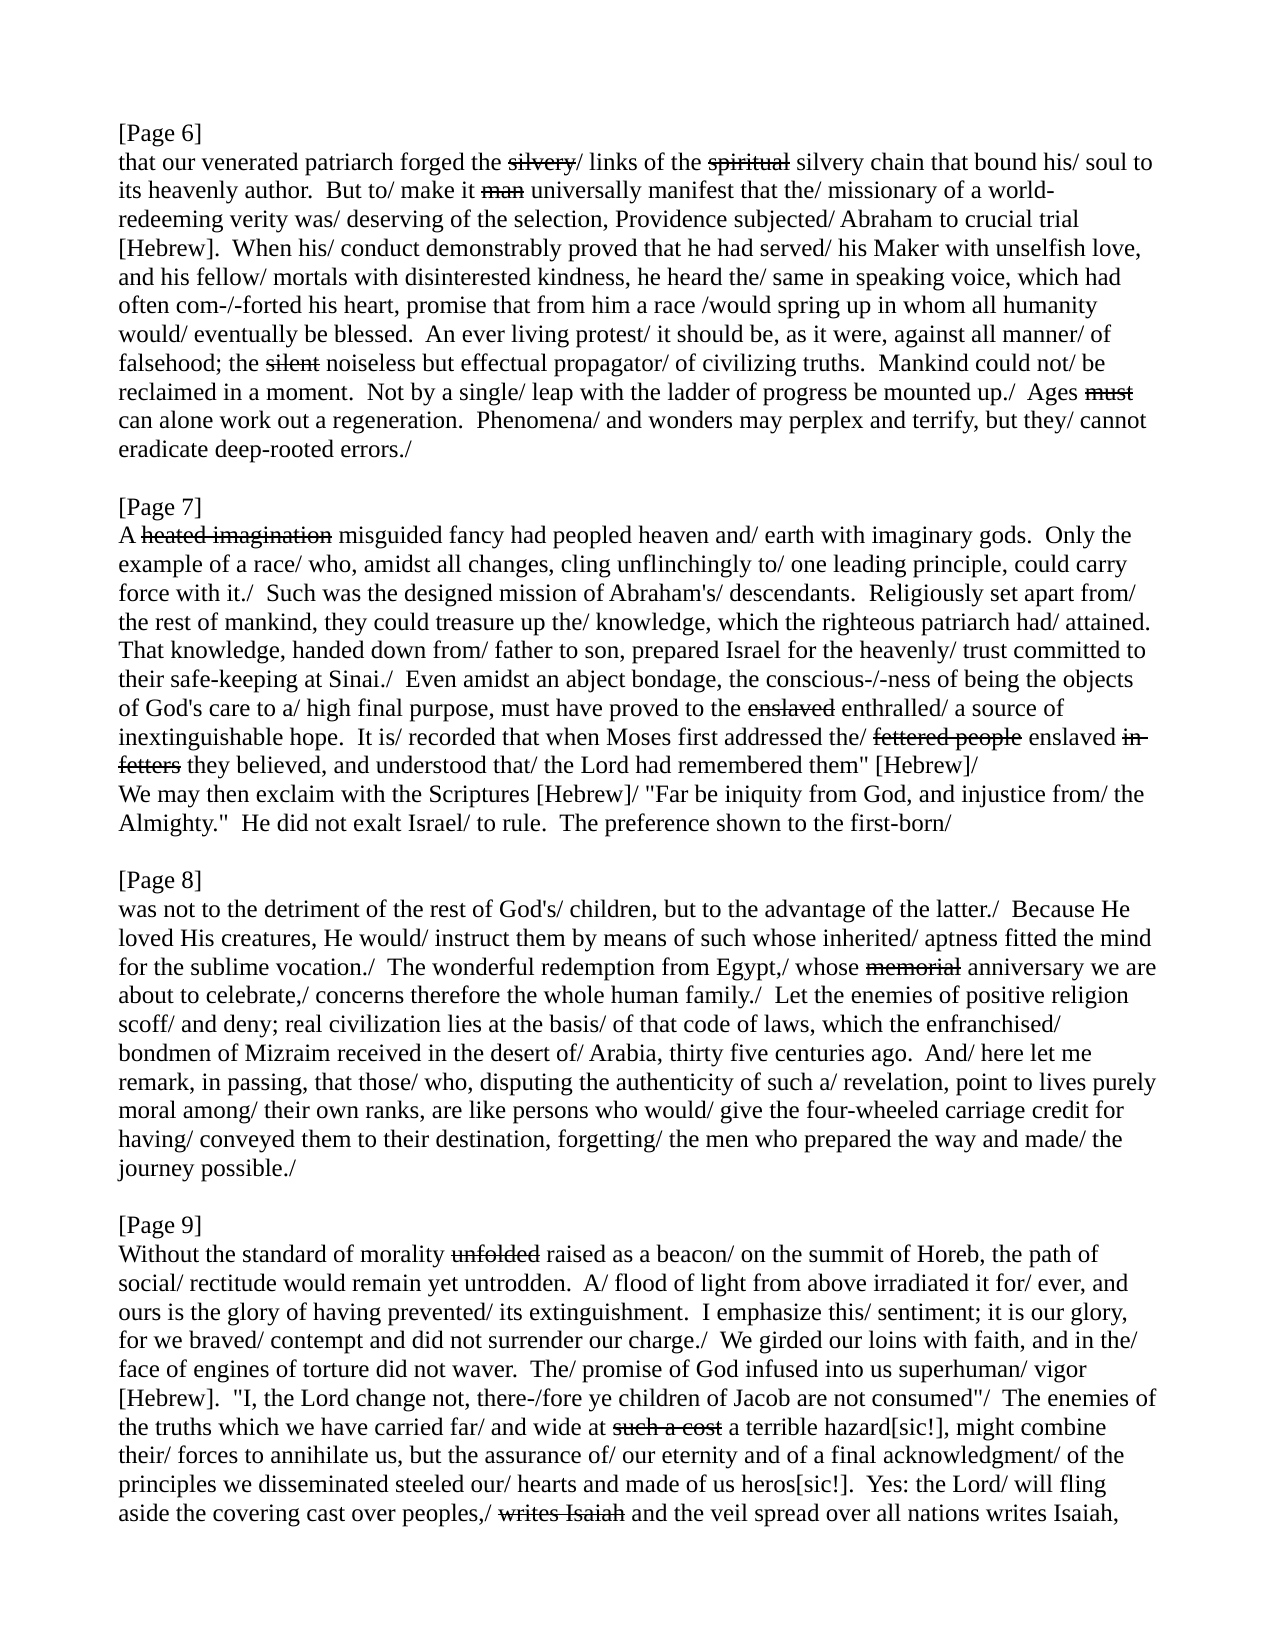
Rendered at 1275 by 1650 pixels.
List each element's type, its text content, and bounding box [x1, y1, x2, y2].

text A heated imagination misguided fancy had peopled heaven and/ earth with imaginary gods. Only the example of a race/ who, amidst all changes, cling unflinchingly to/ one leading principle, could carry force with it./ Such was the designed mission of Abraham's/ descendants. Religiously set apart from/ the rest of mankind, they could treasure up the/ knowledge, which the righteous patriarch had/ attained. That knowledge, handed down from/ father to son, prepared Israel for the heavenly/ trust committed to their safe-keeping at Sinai./ Even amidst an abject bondage, the conscious-/-ness of being the objects of God's care to a/ high final purpose, must have proved to the enslaved enthralled/ a source of inextinguishable hope. It is/ recorded that when Moses first addressed the/ fettered people enslaved in fetters they believed, and understood that/ the Lord had remembered them" [Hebrew]/ [118, 521, 1157, 779]
text that our venerated patriarch forged the silvery/ links of the spiritual silvery chain that bound his/ soul to its heavenly author. But to/ make it man universally manifest that the/ missionary of a world-redeeming verity was/ deserving of the selection, Providence subjected/ Abraham to crucial trial [Hebrew]. When his/ conduct demonstrably proved that he had served/ his Maker with unselfish love, and his fellow/ mortals with disinterested kindness, he heard the/ same in speaking voice, which had often com-/-forted his heart, promise that from him a race /would spring up in whom all humanity would/ eventually be blessed. An ever living protest/ it should be, as it were, against all manner/ of falsehood; the silent noiseless but effectual propagator/ of civilizing truths. Mankind could not/ be reclaimed in a moment. Not by a single/ leap with the ladder of progress be mounted up./ Ages must can alone work out a regeneration. Phenomena/ and wonders may perplex and terrify, but they/ cannot eradicate deep-rooted errors./ [118, 147, 1157, 463]
text [Page 6] [118, 118, 1157, 147]
text Without the standard of morality unfolded raised as a beacon/ on the summit of Horeb, the path of social/ rectitude would remain yet untrodden. A/ flood of light from above irradiated it for/ ever, and ours is the glory of having prevented/ its extinguishment. I emphasize this/ sentiment; it is our glory, for we braved/ contempt and did not surrender our charge./ We girded our loins with faith, and in the/ face of engines of torture did not waver. The/ promise of God infused into us superhuman/ vigor [Hebrew]. "I, the Lord change not, there-/fore ye children of Jacob are not consumed"/ The enemies of the truths which we have carried far/ and wide at such a cost a terrible hazard[sic!], might combine their/ forces to annihilate us, but the assurance of/ our eternity and of a final acknowledgment/ of the principles we disseminated steeled our/ hearts and made of us heros[sic!]. Yes: the Lord/ will fling aside the covering cast over peoples,/ writes Isaiah and the veil spread over all nations writes Isaiah, [118, 1239, 1157, 1527]
text [Page 9] [118, 1211, 1157, 1239]
text [Page 7] [118, 492, 1157, 521]
text We may then exclaim with the Scriptures [Hebrew]/ "Far be iniquity from God, and injustice from/ the Almighty." He did not exalt Israel/ to rule. The preference shown to the first-born/ [118, 779, 1157, 837]
text [Page 8] [118, 866, 1157, 894]
text was not to the detriment of the rest of God's/ children, but to the advantage of the latter./ Because He loved His creatures, He would/ instruct them by means of such whose inherited/ aptness fitted the mind for the sublime vocation./ The wonderful redemption from Egypt,/ whose memorial anniversary we are about to celebrate,/ concerns therefore the whole human family./ Let the enemies of positive religion scoff/ and deny; real civilization lies at the basis/ of that code of laws, which the enfranchised/ bondmen of Mizraim received in the desert of/ Arabia, thirty five centuries ago. And/ here let me remark, in passing, that those/ who, disputing the authenticity of such a/ revelation, point to lives purely moral among/ their own ranks, are like persons who would/ give the four-wheeled carriage credit for having/ conveyed them to their destination, forgetting/ the men who prepared the way and made/ the journey possible./ [118, 894, 1157, 1182]
